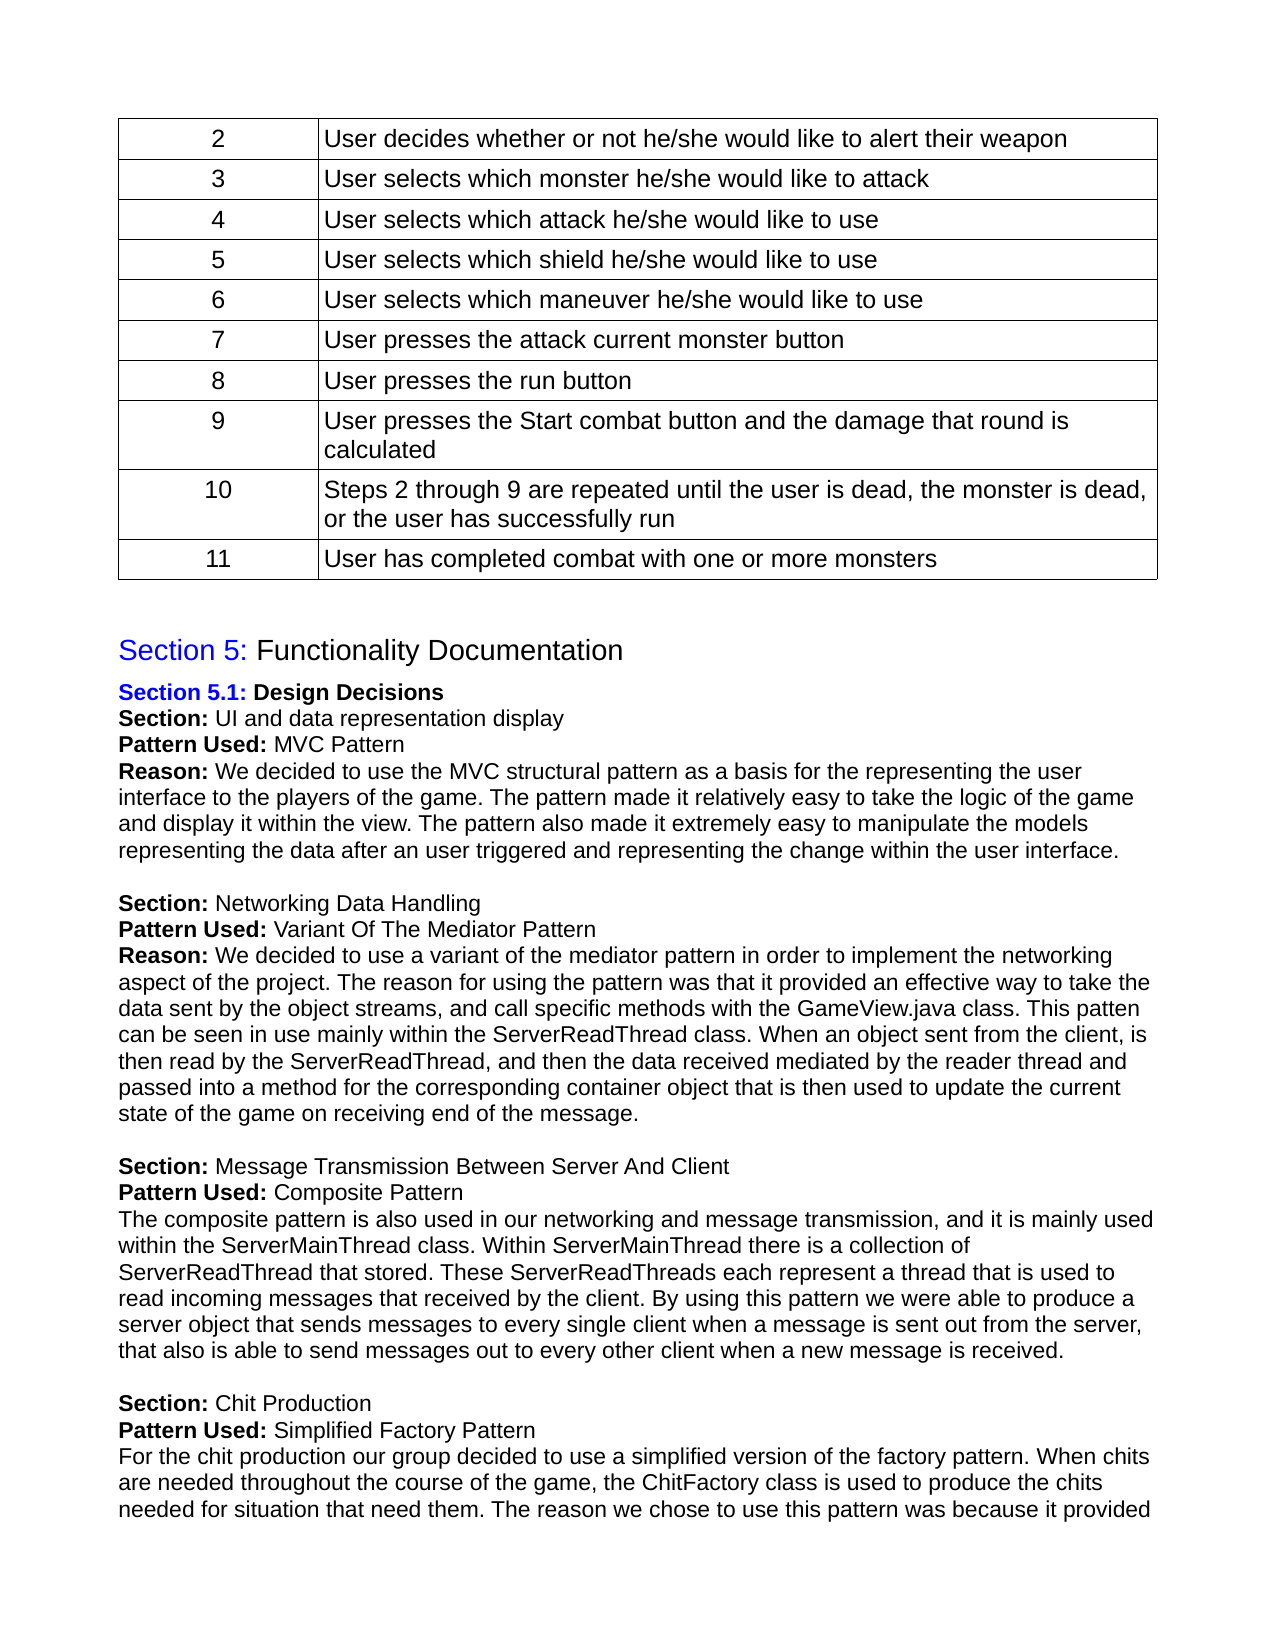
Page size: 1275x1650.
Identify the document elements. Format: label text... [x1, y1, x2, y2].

text Pattern Used: Variant Of The Mediator Pattern [118, 916, 1157, 942]
table_cell User selects which maneuver he/she would like to use [319, 280, 1157, 320]
table_cell User decides whether or not he/she would like to alert their weapon [319, 119, 1157, 158]
table_cell 8 [119, 361, 318, 400]
text The composite pattern is also used in our networking and message transmission, and it is mainly used within the ServerMainThread class. Within ServerMainThread there is a collection of ServerReadThread that stored. These ServerReadThreads each represent a thread that is used to read incoming messages that received by the client. By using this pattern we were able to produce a server object that sends messages to every single client when a message is sent out from the server, that also is able to send messages out to every other client when a new message is received. [118, 1206, 1157, 1364]
text Section 5.1: Design Decisions [118, 679, 1157, 705]
table_cell 7 [119, 321, 318, 360]
table_cell 9 [119, 401, 318, 469]
text Section: Message Transmission Between Server And Client [118, 1153, 1157, 1179]
table_cell User selects which monster he/she would like to attack [319, 160, 1157, 199]
text Reason: We decided to use the MVC structural pattern as a basis for the representing the user interface to the players of the game. The pattern made it relatively easy to take the logic of the game and display it within the view. The pattern also made it extremely easy to manipulate the models representing the data after an user triggered and representing the change within the user interface. [118, 758, 1157, 863]
text Pattern Used: Simplified Factory Pattern [118, 1417, 1157, 1443]
table_cell 5 [119, 240, 318, 279]
table_cell 4 [119, 200, 318, 239]
table_cell Steps 2 through 9 are repeated until the user is dead, the monster is dead, or the user has successfully run [319, 470, 1157, 538]
table_cell User selects which shield he/she would like to use [319, 240, 1157, 279]
text Section: UI and data representation display [118, 705, 1157, 731]
text Pattern Used: Composite Pattern [118, 1179, 1157, 1206]
table_cell User presses the attack current monster button [319, 321, 1157, 360]
subtitle Section 5: Functionality Documentation [118, 633, 1157, 666]
table_cell 11 [119, 540, 318, 579]
table_cell 3 [119, 160, 318, 199]
table_cell 10 [119, 470, 318, 538]
table_cell 2 [119, 119, 318, 158]
table_cell User presses the run button [319, 361, 1157, 400]
table_cell 6 [119, 280, 318, 320]
text Section: Chit Production [118, 1390, 1157, 1417]
text Pattern Used: MVC Pattern [118, 731, 1157, 758]
text Section: Networking Data Handling [118, 889, 1157, 916]
table_cell User selects which attack he/she would like to use [319, 200, 1157, 239]
text Reason: We decided to use a variant of the mediator pattern in order to implement the networking aspect of the project. The reason for using the pattern was that it provided an effective way to take the data sent by the object streams, and call specific methods with the GameView.java class. This patten can be seen in use mainly within the ServerReadThread class. When an object sent from the client, is then read by the ServerReadThread, and then the data received mediated by the reader thread and passed into a method for the corresponding container object that is then used to update the current state of the game on receiving end of the message. [118, 942, 1157, 1127]
table_cell User presses the Start combat button and the damage that round is calculated [319, 401, 1157, 469]
table_cell User has completed combat with one or more monsters [319, 540, 1157, 579]
text For the chit production our group decided to use a simplified version of the factory pattern. When chits are needed throughout the course of the game, the ChitFactory class is used to produce the chits needed for situation that need them. The reason we chose to use this pattern was because it provided [118, 1443, 1157, 1522]
